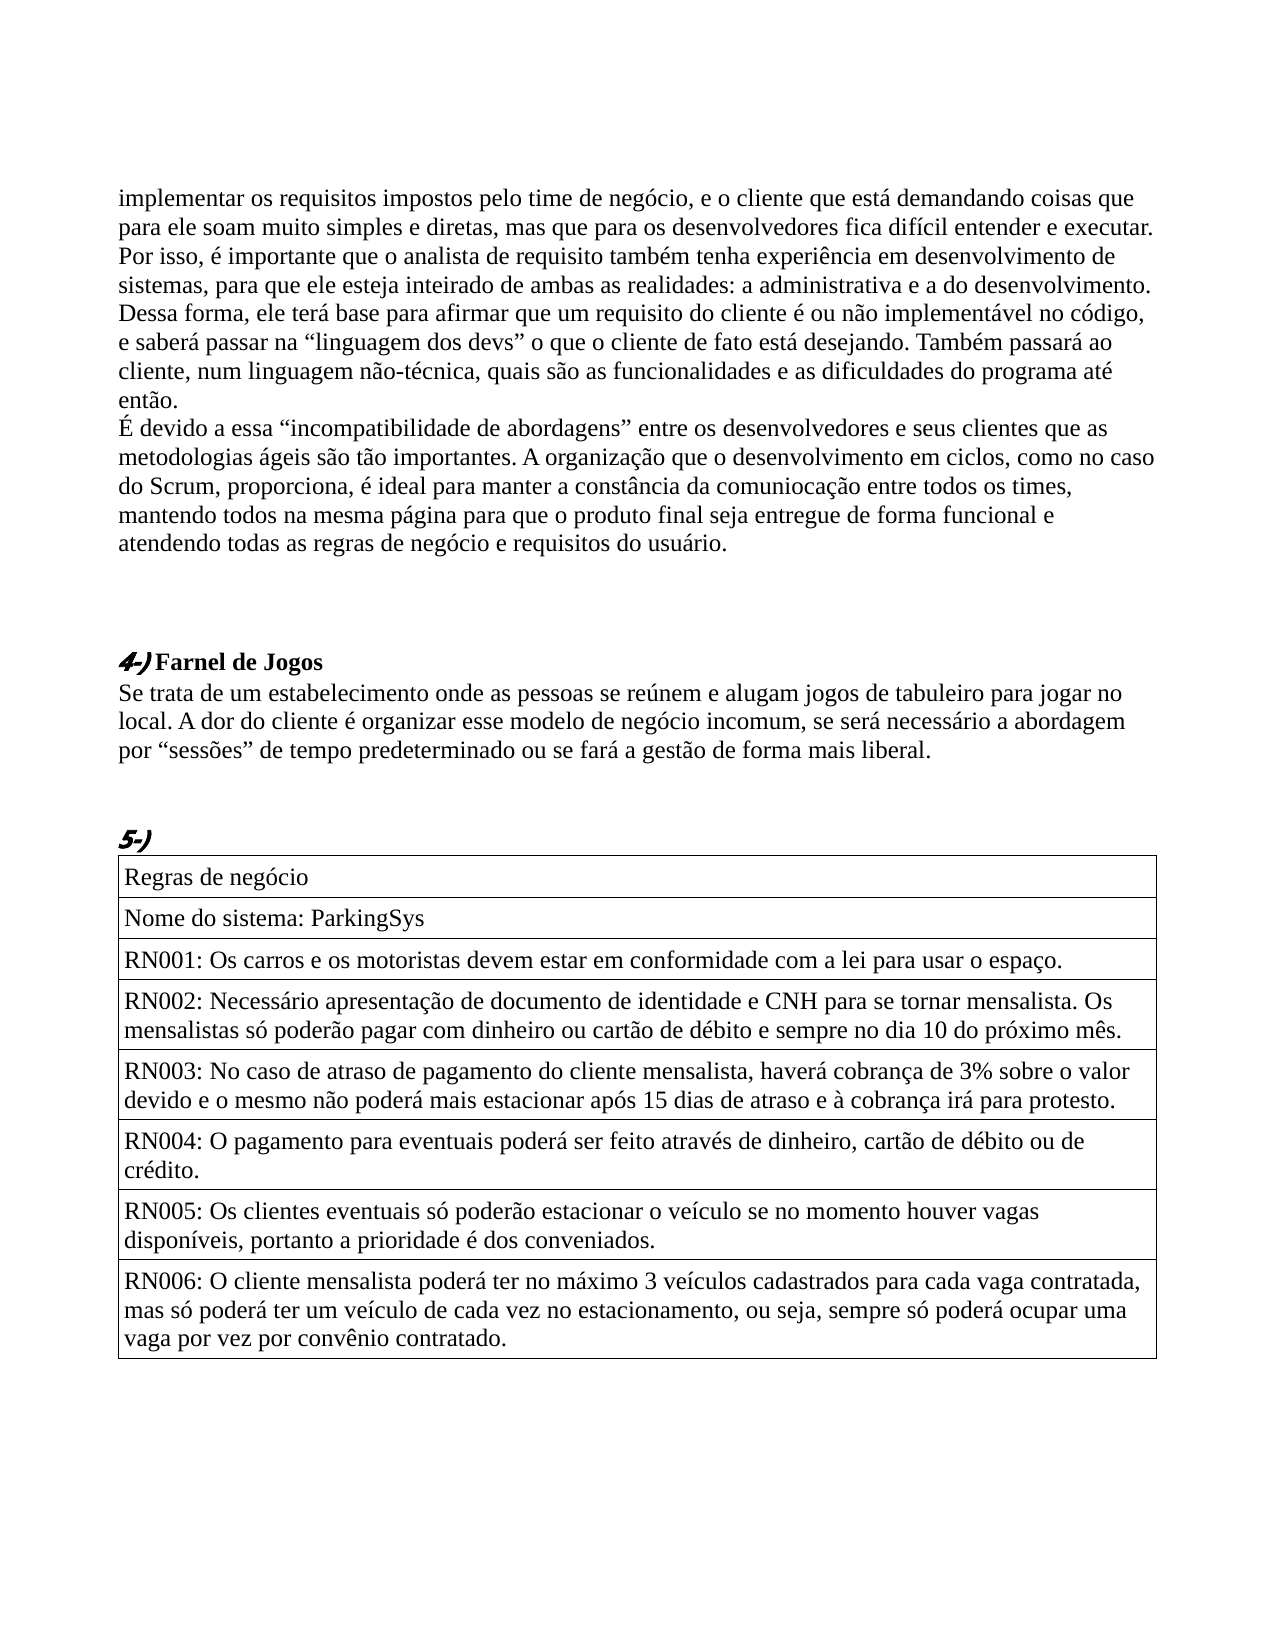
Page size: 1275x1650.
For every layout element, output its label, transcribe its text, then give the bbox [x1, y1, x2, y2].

text Se trata de um estabelecimento onde as pessoas se reúnem e alugam jogos de tabuleiro para jogar no local. A dor do cliente é organizar esse modelo de negócio incomum, se será necessário a abordagem por “sessões” de tempo predeterminado ou se fará a gestão de forma mais liberal. [118, 678, 1157, 764]
table_cell RN001: Os carros e os motoristas devem estar em conformidade com a lei para usar o espaço. [119, 939, 1156, 979]
text 4-) Farnel de Jogos [118, 643, 1157, 678]
table_cell RN004: O pagamento para eventuais poderá ser feito através de dinheiro, cartão de débito ou de crédito. [119, 1120, 1156, 1189]
table_cell RN003: No caso de atraso de pagamento do cliente mensalista, haverá cobrança de 3% sobre o valor devido e o mesmo não poderá mais estacionar após 15 dias de atraso e à cobrança irá para protesto. [119, 1050, 1156, 1119]
text Dessa forma, ele terá base para afirmar que um requisito do cliente é ou não implementável no código, e saberá passar na “linguagem dos devs” o que o cliente de fato está desejando. Também passará ao cliente, num linguagem não-técnica, quais são as funcionalidades e as dificuldades do programa até então. [118, 298, 1157, 413]
table_header Regras de negócio [119, 856, 1156, 897]
table_cell RN006: O cliente mensalista poderá ter no máximo 3 veículos cadastrados para cada vaga contratada, mas só poderá ter um veículo de cada vez no estacionamento, ou seja, sempre só poderá ocupar uma vaga por vez por convênio contratado. [119, 1260, 1156, 1358]
table_cell RN005: Os clientes eventuais só poderão estacionar o veículo se no momento houver vagas disponíveis, portanto a prioridade é dos conveniados. [119, 1190, 1156, 1259]
text implementar os requisitos impostos pelo time de negócio, e o cliente que está demandando coisas que para ele soam muito simples e diretas, mas que para os desenvolvedores fica difícil entender e executar. [118, 183, 1157, 241]
text 5-) [118, 821, 1157, 855]
table_cell Nome do sistema: ParkingSys [119, 898, 1156, 938]
text Por isso, é importante que o analista de requisito também tenha experiência em desenvolvimento de sistemas, para que ele esteja inteirado de ambas as realidades: a administrativa e a do desenvolvimento. [118, 241, 1157, 298]
text É devido a essa “incompatibilidade de abordagens” entre os desenvolvedores e seus clientes que as metodologias ágeis são tão importantes. A organização que o desenvolvimento em ciclos, como no caso do Scrum, proporciona, é ideal para manter a constância da comuniocação entre todos os times, mantendo todos na mesma página para que o produto final seja entregue de forma funcional e atendendo todas as regras de negócio e requisitos do usuário. [118, 413, 1157, 557]
table_cell RN002: Necessário apresentação de documento de identidade e CNH para se tornar mensalista. Os mensalistas só poderão pagar com dinheiro ou cartão de débito e sempre no dia 10 do próximo mês. [119, 980, 1156, 1049]
